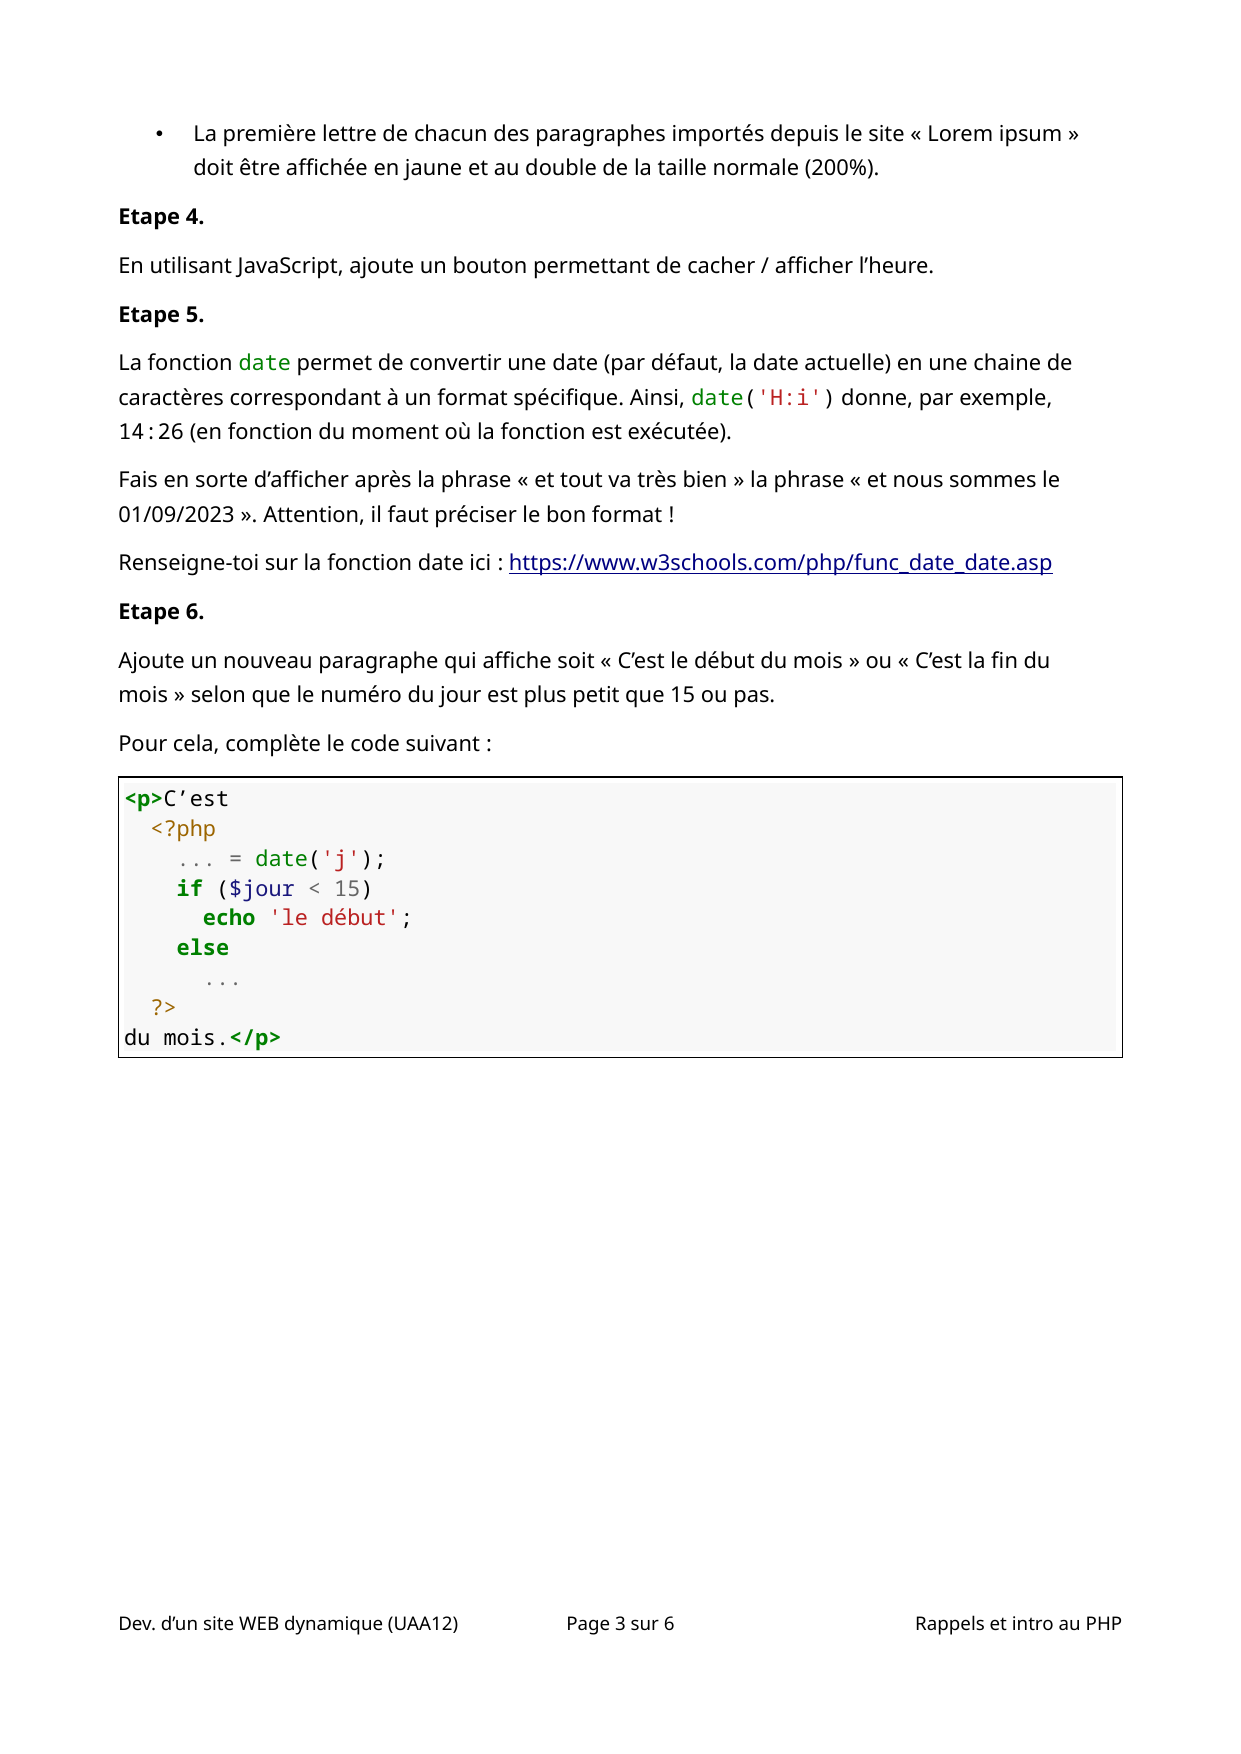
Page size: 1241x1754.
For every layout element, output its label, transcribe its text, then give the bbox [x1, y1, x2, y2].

text Etape 4. [118, 201, 1122, 231]
text En utilisant JavaScript, ajoute un bouton permettant de cacher / afficher l’heure. [118, 250, 1122, 279]
text La fonction date permet de convertir une date (par défaut, la date actuelle) en une chaine de caractères correspondant à un format spécifique. Ainsi, date('H:i') donne, par exemple, 14:26 (en fonction du moment où la fonction est exécutée). [118, 347, 1122, 445]
text Fais en sorte d’afficher après la phrase « et tout va très bien » la phrase « et nous sommes le 01/09/2023 ». Attention, il faut préciser le bon format ! [118, 464, 1122, 528]
text Etape 5. [118, 298, 1122, 328]
table_header <p>C’est <?php ... = date('j'); if ($jour < 15) echo 'le début'; else ... ?> du mois.</p> [119, 778, 1122, 1057]
text Pour cela, complète le code suivant : [118, 728, 1122, 757]
list La première lettre de chacun des paragraphes importés depuis le site « Lorem ipsum » doit être affichée en jaune et au double de la taille normale (200%). [156, 118, 1122, 182]
text Renseigne-toi sur la fonction date ici : https://www.w3schools.com/php/func_date_date.asp [118, 547, 1122, 577]
text Ajoute un nouveau paragraphe qui affiche soit « C’est le début du mois » ou « C’est la fin du mois » selon que le numéro du jour est plus petit que 15 ou pas. [118, 645, 1122, 709]
text Etape 6. [118, 596, 1122, 626]
